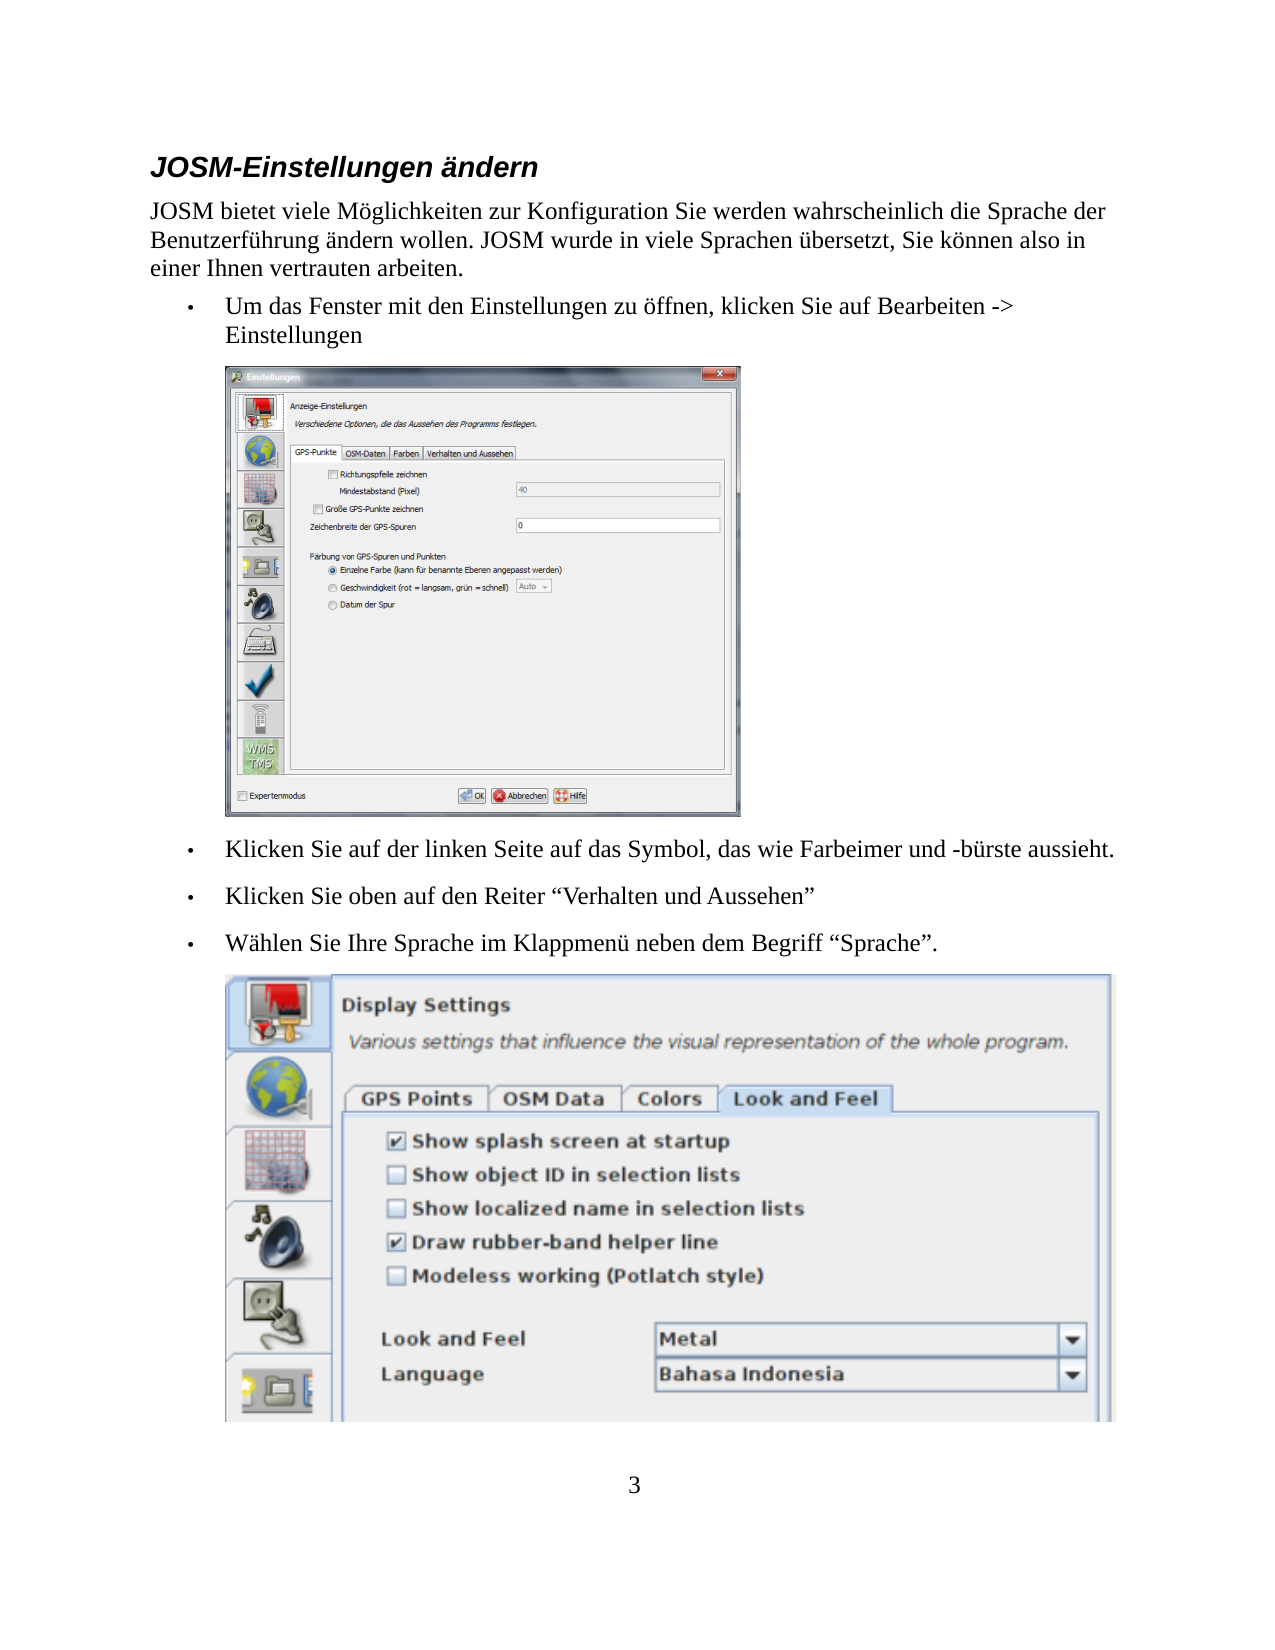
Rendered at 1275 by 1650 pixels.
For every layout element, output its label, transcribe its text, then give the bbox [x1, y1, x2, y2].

list Klicken Sie auf der linken Seite auf das Symbol, das wie Farbeimer und -bürste aussieht. [187, 834, 1125, 863]
list Um das Fenster mit den Einstellungen zu öffnen, klicken Sie auf Bearbeiten -> Einstellungen [187, 291, 1125, 349]
picture [225, 974, 1117, 1422]
picture [225, 366, 741, 817]
list Wählen Sie Ihre Sprache im Klappmenü neben dem Begriff “Sprache”. [187, 928, 1125, 956]
text JOSM bietet viele Möglichkeiten zur Konfiguration Sie werden wahrscheinlich die Sprache der Benutzerführung ändern wollen. JOSM wurde in viele Sprachen übersetzt, Sie können also in einer Ihnen vertrauten arbeiten. [150, 196, 1125, 282]
list Klicken Sie oben auf den Reiter “Verhalten und Aussehen” [187, 881, 1125, 910]
subtitle JOSM-Einstellungen ändern [150, 150, 1125, 183]
